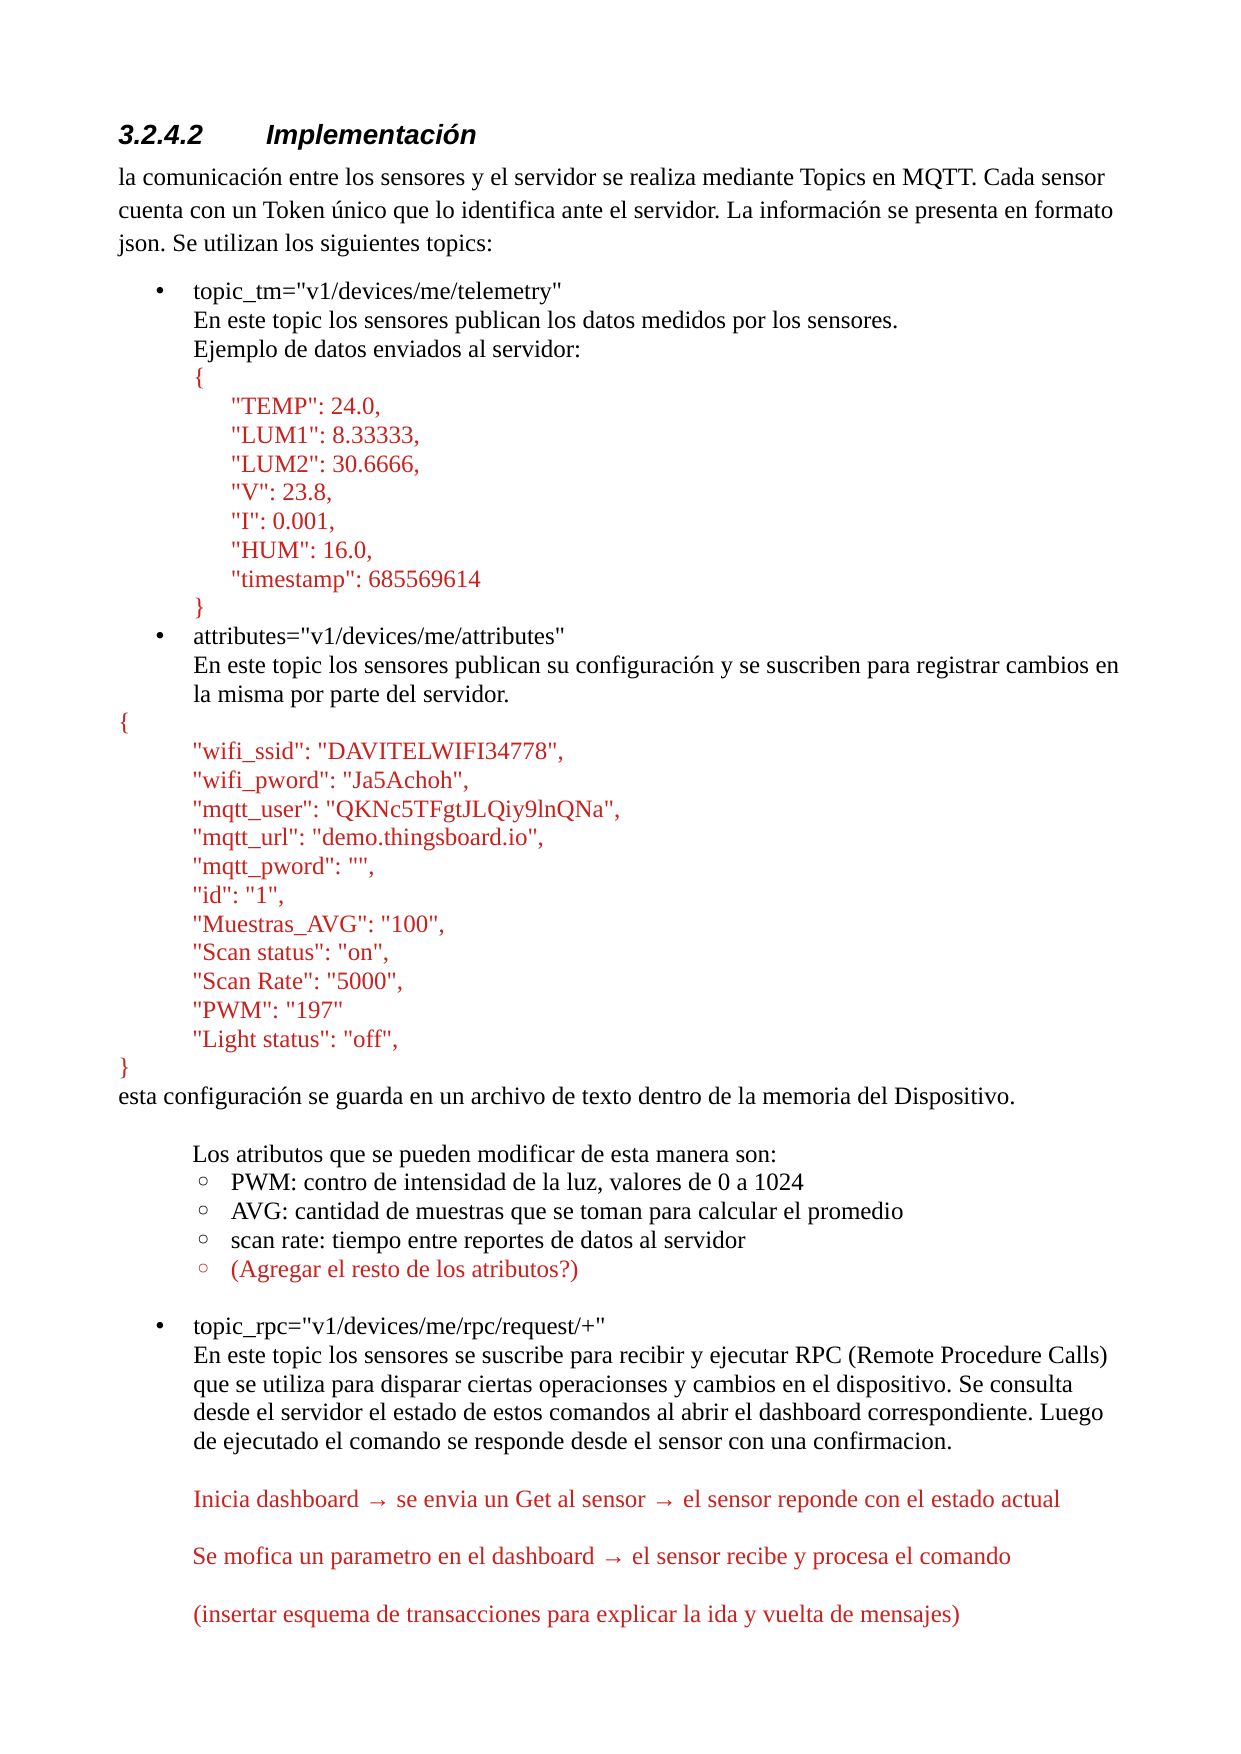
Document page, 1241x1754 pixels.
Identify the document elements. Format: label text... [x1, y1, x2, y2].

list topic_tm="v1/devices/me/telemetry" [156, 276, 1122, 305]
list En este topic los sensores publican los datos medidos por los sensores. [156, 305, 1122, 334]
list Ejemplo de datos enviados al servidor: [156, 334, 1122, 362]
list (insertar esquema de transacciones para explicar la ida y vuelta de mensajes) [156, 1599, 1122, 1627]
text la comunicación entre los sensores y el servidor se realiza mediante Topics en MQTT. Cada sensor cuenta con un Token único que lo identifica ante el servidor. La información se presenta en formato json. Se utilizan los siguientes topics: [118, 162, 1122, 257]
list "timestamp": 685569614 [193, 564, 1122, 592]
text "Muestras_AVG": "100", [118, 909, 1122, 937]
text } [118, 1052, 1122, 1081]
text { [118, 707, 1122, 736]
list Inicia dashboard → se envia un Get al sensor → el sensor reponde con el estado actual [156, 1484, 1122, 1512]
list "LUM2": 30.6666, [193, 449, 1122, 477]
text "Scan Rate": "5000", [118, 966, 1122, 995]
list En este topic los sensores publican su configuración y se suscriben para registrar cambios en la misma por parte del servidor. [156, 650, 1122, 707]
list topic_rpc="v1/devices/me/rpc/request/+" [156, 1311, 1122, 1340]
text "id": "1", [118, 880, 1122, 909]
list attributes="v1/devices/me/attributes" [156, 621, 1122, 650]
subtitle Implementación [118, 118, 1122, 150]
text esta configuración se guarda en un archivo de texto dentro de la memoria del Dispositivo. [118, 1081, 1122, 1110]
list En este topic los sensores se suscribe para recibir y ejecutar RPC (Remote Procedure Calls) que se utiliza para disparar ciertas operacionses y cambios en el dispositivo. Se consulta desde el servidor el estado de estos comandos al abrir el dashboard correspondiente. Luego de ejecutado el comando se responde desde el sensor con una confirmacion. [156, 1340, 1122, 1455]
list PWM: contro de intensidad de la luz, valores de 0 a 1024 [193, 1167, 1122, 1196]
text Los atributos que se pueden modificar de esta manera son: [118, 1139, 1122, 1167]
list "HUM": 16.0, [193, 535, 1122, 564]
list { [156, 362, 1122, 391]
text Se mofica un parametro en el dashboard → el sensor recibe y procesa el comando [118, 1541, 1122, 1570]
text "Light status": "off", [118, 1024, 1122, 1052]
list "LUM1": 8.33333, [193, 420, 1122, 449]
list } [156, 592, 1122, 621]
list "I": 0.001, [193, 506, 1122, 535]
text "wifi_ssid": "DAVITELWIFI34778", [118, 736, 1122, 765]
list "V": 23.8, [193, 477, 1122, 506]
text "mqtt_user": "QKNc5TFgtJLQiy9lnQNa", [118, 794, 1122, 822]
list "TEMP": 24.0, [193, 391, 1122, 420]
text "mqtt_url": "demo.thingsboard.io", [118, 822, 1122, 851]
list (Agregar el resto de los atributos?) [193, 1254, 1122, 1282]
text "wifi_pword": "Ja5Achoh", [118, 765, 1122, 794]
text "Scan status": "on", [118, 937, 1122, 966]
list AVG: cantidad de muestras que se toman para calcular el promedio [193, 1196, 1122, 1225]
text "PWM": "197" [118, 995, 1122, 1024]
list scan rate: tiempo entre reportes de datos al servidor [193, 1225, 1122, 1254]
text "mqtt_pword": "", [118, 851, 1122, 880]
